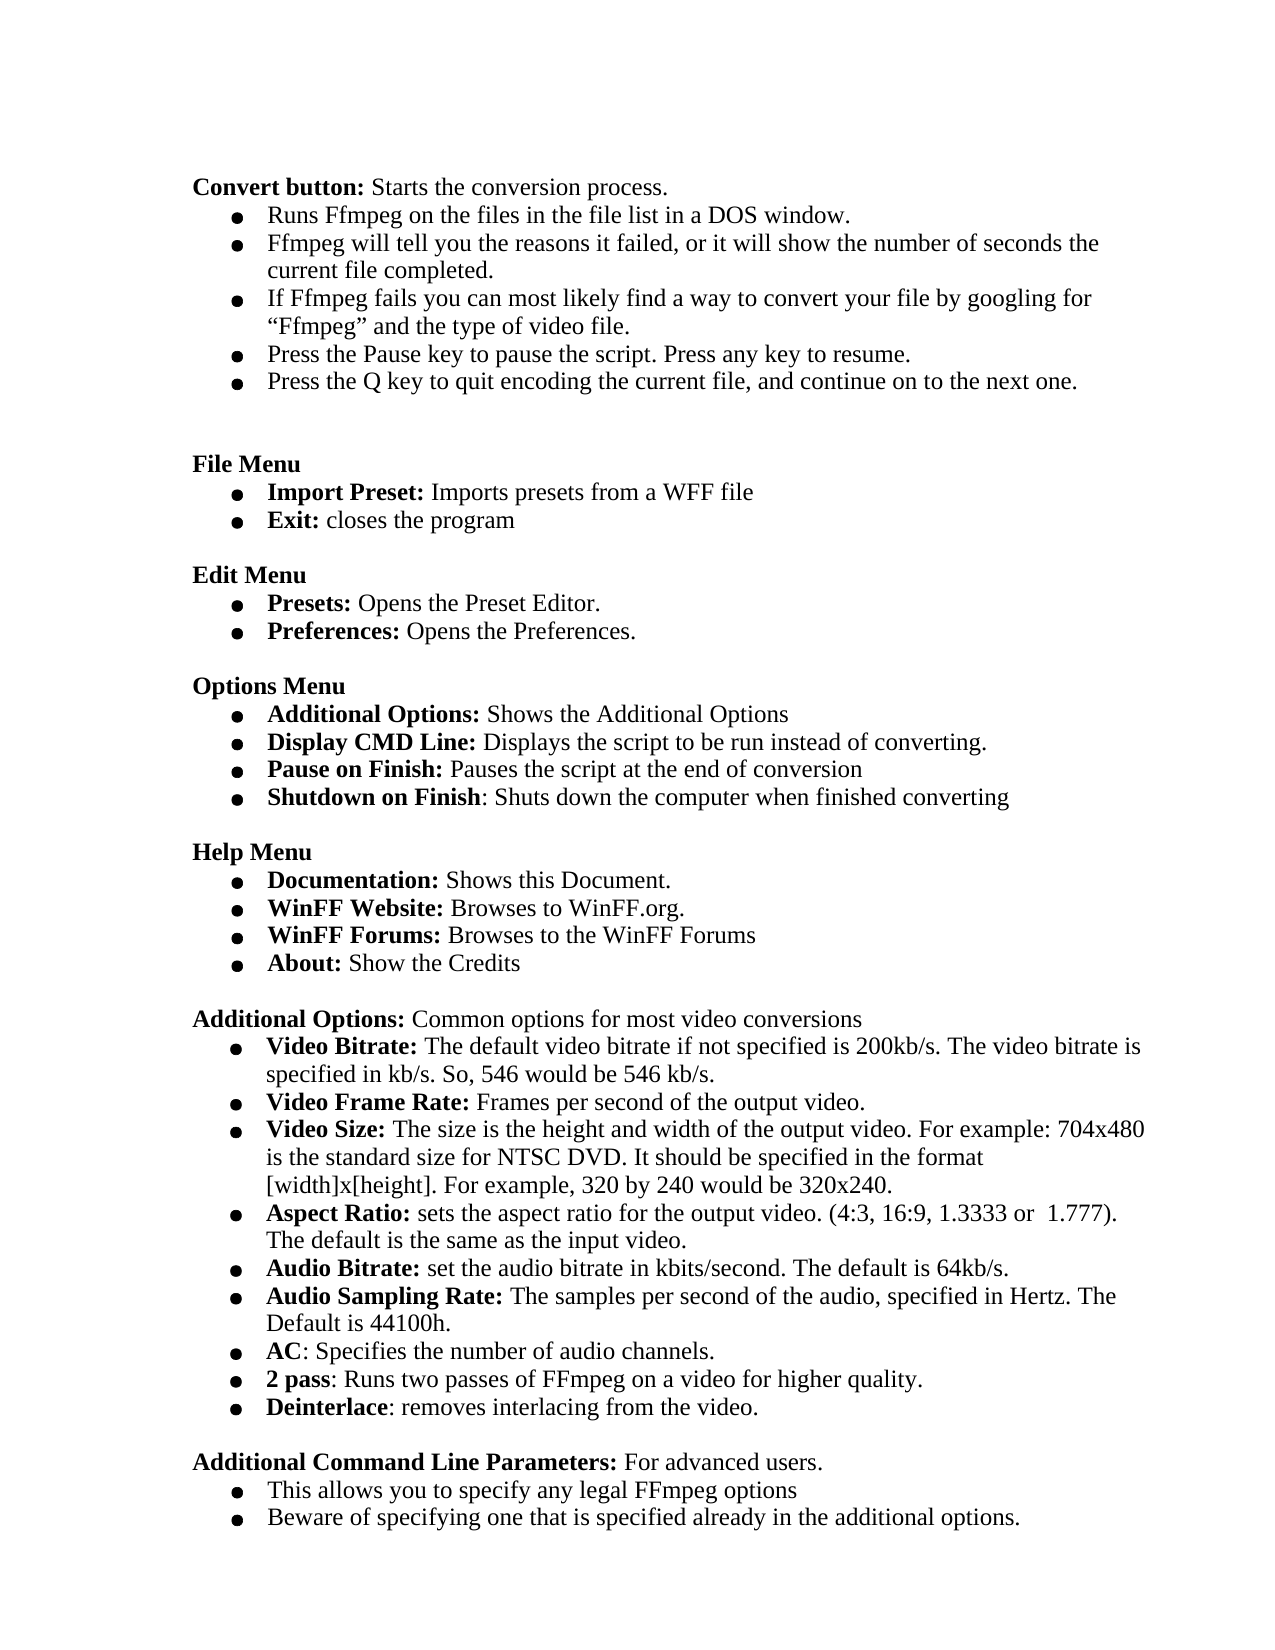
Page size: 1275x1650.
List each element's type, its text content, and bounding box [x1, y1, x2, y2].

list WinFF Forums: Browses to the WinFF Forums [229, 922, 1157, 949]
list Press the Q key to quit encoding the current file, and continue on to the next one. [229, 367, 1157, 395]
text Edit Menu [118, 561, 1157, 589]
list Display CMD Line: Displays the script to be run instead of converting. [229, 728, 1157, 755]
list 2 pass: Runs two passes of FFmpeg on a video for higher quality. [228, 1365, 1157, 1393]
list WinFF Website: Browses to WinFF.org. [229, 894, 1157, 922]
text File Menu [118, 451, 1157, 478]
list Import Preset: Imports presets from a WFF file [229, 478, 1157, 506]
text Help Menu [118, 838, 1157, 866]
list Audio Sampling Rate: The samples per second of the audio, specified in Hertz. The Default is 44100h. [228, 1282, 1157, 1337]
list Runs Ffmpeg on the files in the file list in a DOS window. [229, 201, 1157, 229]
list Press the Pause key to pause the script. Press any key to resume. [229, 340, 1157, 367]
list Video Size: The size is the height and width of the output video. For example: 704x480 is the standard size for NTSC DVD. It should be specified in the format [width]x[height]. For example, 320 by 240 would be 320x240. [228, 1116, 1157, 1199]
list Pause on Finish: Pauses the script at the end of conversion [229, 755, 1157, 783]
list Additional Options: Shows the Additional Options [229, 700, 1157, 728]
list Preferences: Opens the Preferences. [229, 617, 1157, 644]
list Aspect Ratio: sets the aspect ratio for the output video. (4:3, 16:9, 1.3333 or 1.777). The default is the same as the input video. [228, 1199, 1157, 1254]
list Deinterlace: removes interlacing from the video. [228, 1393, 1157, 1420]
list About: Show the Credits [229, 949, 1157, 977]
text Convert button: Starts the conversion process. [118, 173, 1157, 201]
list Shutdown on Finish: Shuts down the computer when finished converting [229, 783, 1157, 811]
list Ffmpeg will tell you the reasons it failed, or it will show the number of seconds the current file completed. [229, 229, 1157, 284]
list Video Frame Rate: Frames per second of the output video. [228, 1088, 1157, 1116]
list Exit: closes the program [229, 506, 1157, 534]
list AC: Specifies the number of audio channels. [228, 1337, 1157, 1365]
list Presets: Opens the Preset Editor. [229, 589, 1157, 617]
list This allows you to specify any legal FFmpeg options [229, 1476, 1157, 1503]
text Additional Command Line Parameters: For advanced users. [118, 1448, 1157, 1476]
list Video Bitrate: The default video bitrate if not specified is 200kb/s. The video bitrate is specified in kb/s. So, 546 would be 546 kb/s. [228, 1032, 1157, 1088]
text Additional Options: Common options for most video conversions [118, 1005, 1157, 1032]
list If Ffmpeg fails you can most likely find a way to convert your file by googling for “Ffmpeg” and the type of video file. [229, 284, 1157, 340]
list Audio Bitrate: set the audio bitrate in kbits/second. The default is 64kb/s. [228, 1254, 1157, 1282]
text Options Menu [118, 672, 1157, 700]
list Beware of specifying one that is specified already in the additional options. [229, 1503, 1157, 1531]
list Documentation: Shows this Document. [229, 866, 1157, 894]
